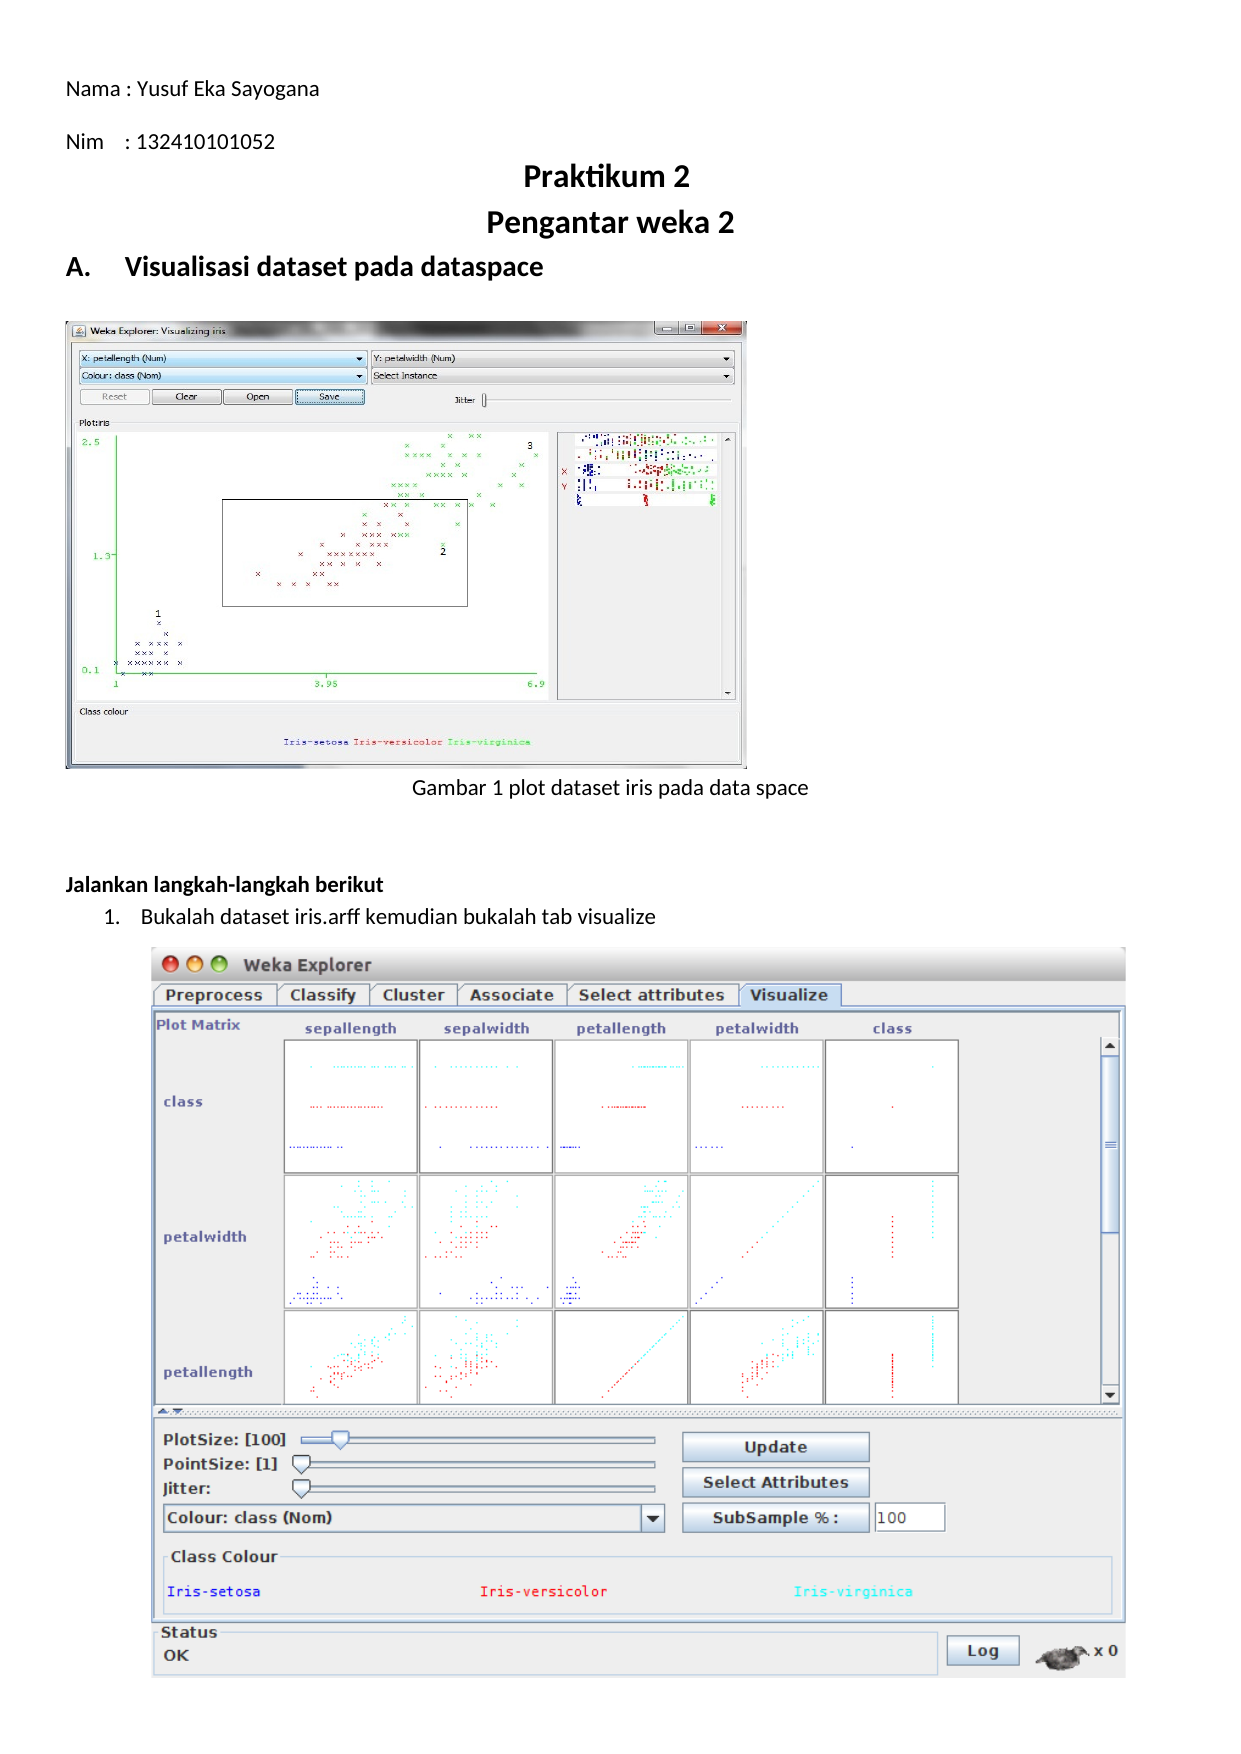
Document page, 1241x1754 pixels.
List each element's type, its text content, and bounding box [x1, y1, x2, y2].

text Jalankan langkah-langkah berikut [66, 870, 1156, 898]
picture [65, 321, 747, 769]
list Bukalah dataset iris.arff kemudian bukalah tab visualize [103, 902, 1156, 930]
text Pengantar weka 2 [66, 202, 1156, 242]
text Praktikum 2 [66, 155, 1156, 196]
list Visualisasi dataset pada dataspace [66, 248, 1156, 284]
text Gambar 1 plot dataset iris pada data space [66, 773, 1156, 801]
picture [151, 947, 1126, 1678]
